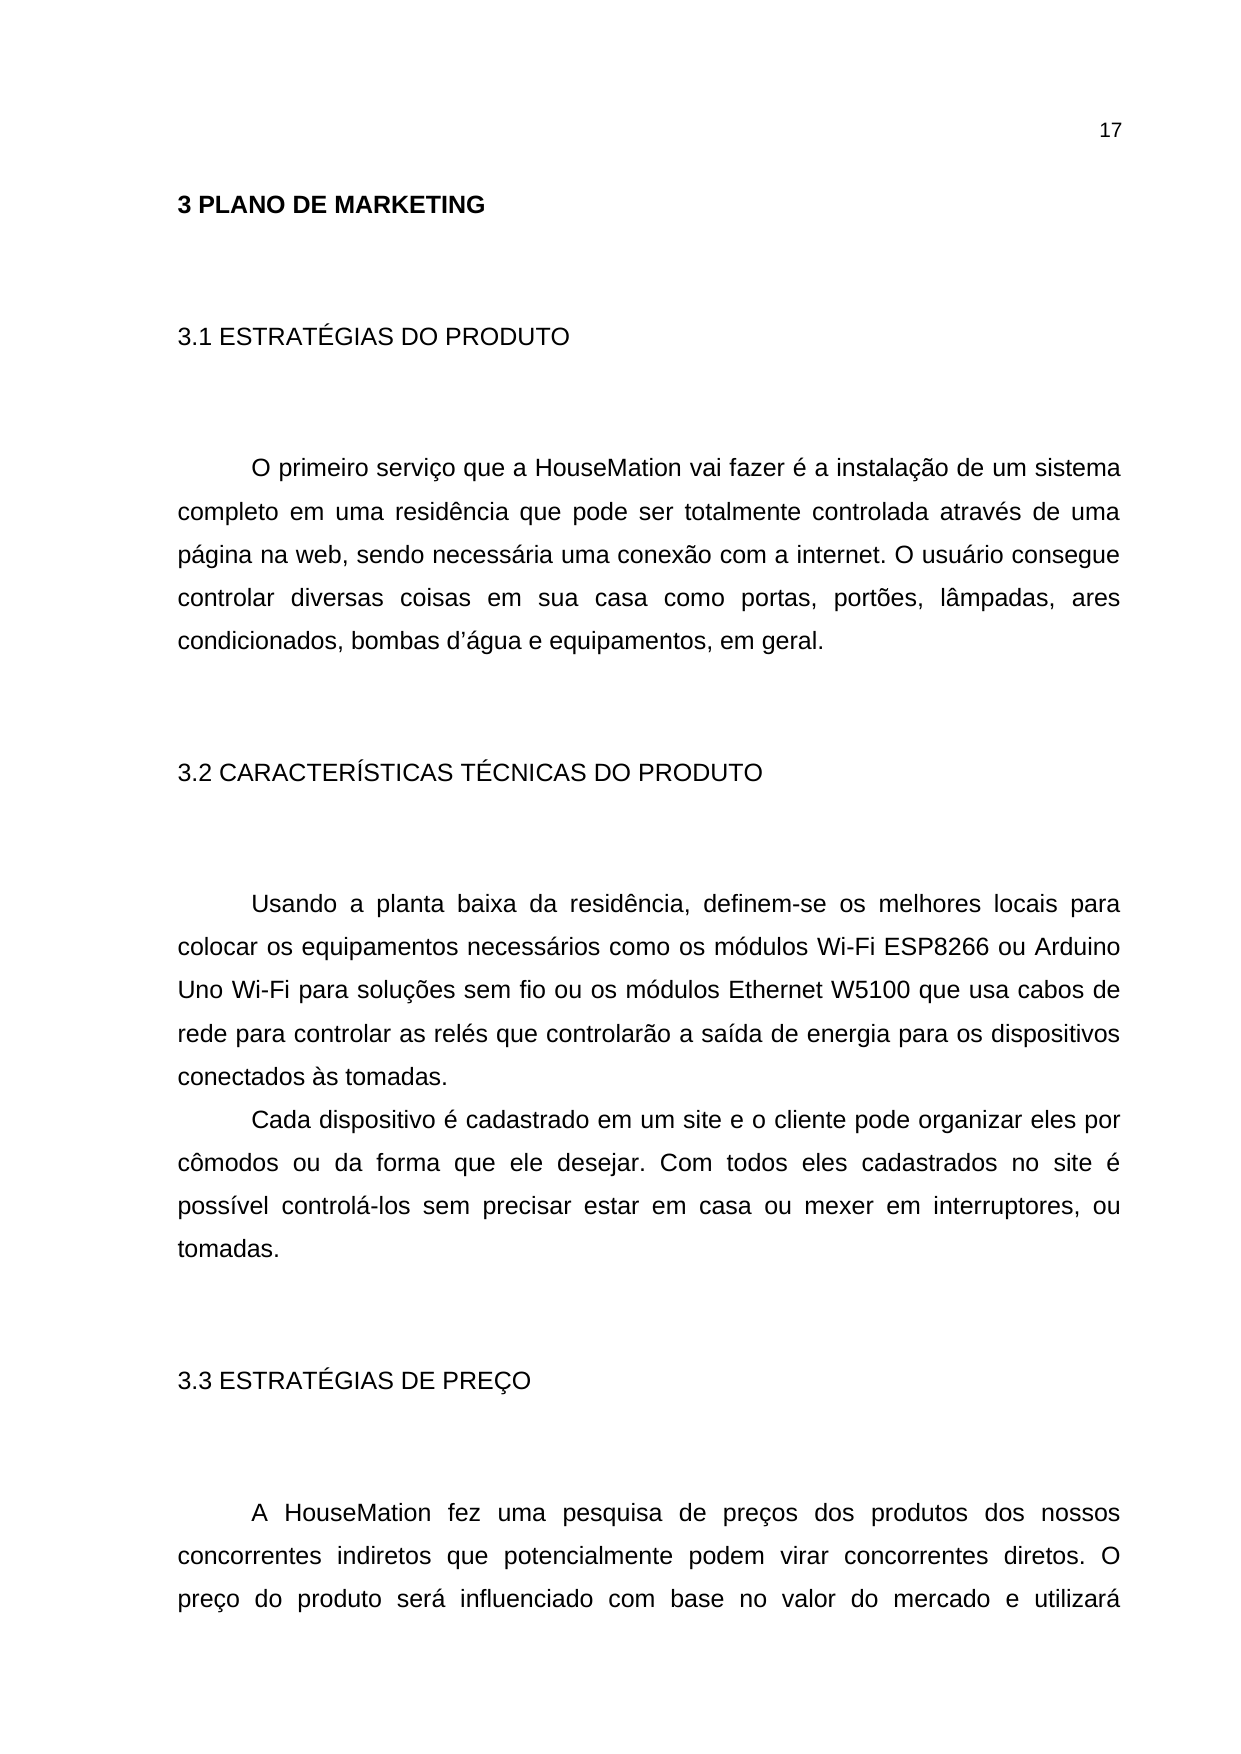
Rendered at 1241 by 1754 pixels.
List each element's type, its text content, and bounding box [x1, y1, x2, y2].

text A HouseMation fez uma pesquisa de preços dos produtos dos nossos concorrentes indiretos que potencialmente podem virar concorrentes diretos. O preço do produto será influenciado com base no valor do mercado e utilizará [177, 1498, 1122, 1613]
text Cada dispositivo é cadastrado em um site e o cliente pode organizar eles por cômodos ou da forma que ele desejar. Com todos eles cadastrados no site é possível controlá-los sem precisar estar em casa ou mexer em interruptores, ou tomadas. [177, 1105, 1122, 1263]
subtitle PLANO DE MARKETING [177, 190, 1122, 219]
subtitle Estratégias do produto [177, 322, 1122, 351]
subtitle Características Técnicas do Produto [177, 758, 1122, 786]
text Usando a planta baixa da residência, definem-se os melhores locais para colocar os equipamentos necessários como os módulos Wi-Fi ESP8266 ou Arduino Uno Wi-Fi para soluções sem fio ou os módulos Ethernet W5100 que usa cabos de rede para controlar as relés que controlarão a saída de energia para os dispositivos conectados às tomadas. [177, 889, 1122, 1091]
subtitle Estratégias de preço [177, 1366, 1122, 1395]
text O primeiro serviço que a HouseMation vai fazer é a instalação de um sistema completo em uma residência que pode ser totalmente controlada através de uma página na web, sendo necessária uma conexão com a internet. O usuário consegue controlar diversas coisas em sua casa como portas, portões, lâmpadas, ares condicionados, bombas d’água e equipamentos, em geral. [177, 453, 1122, 655]
